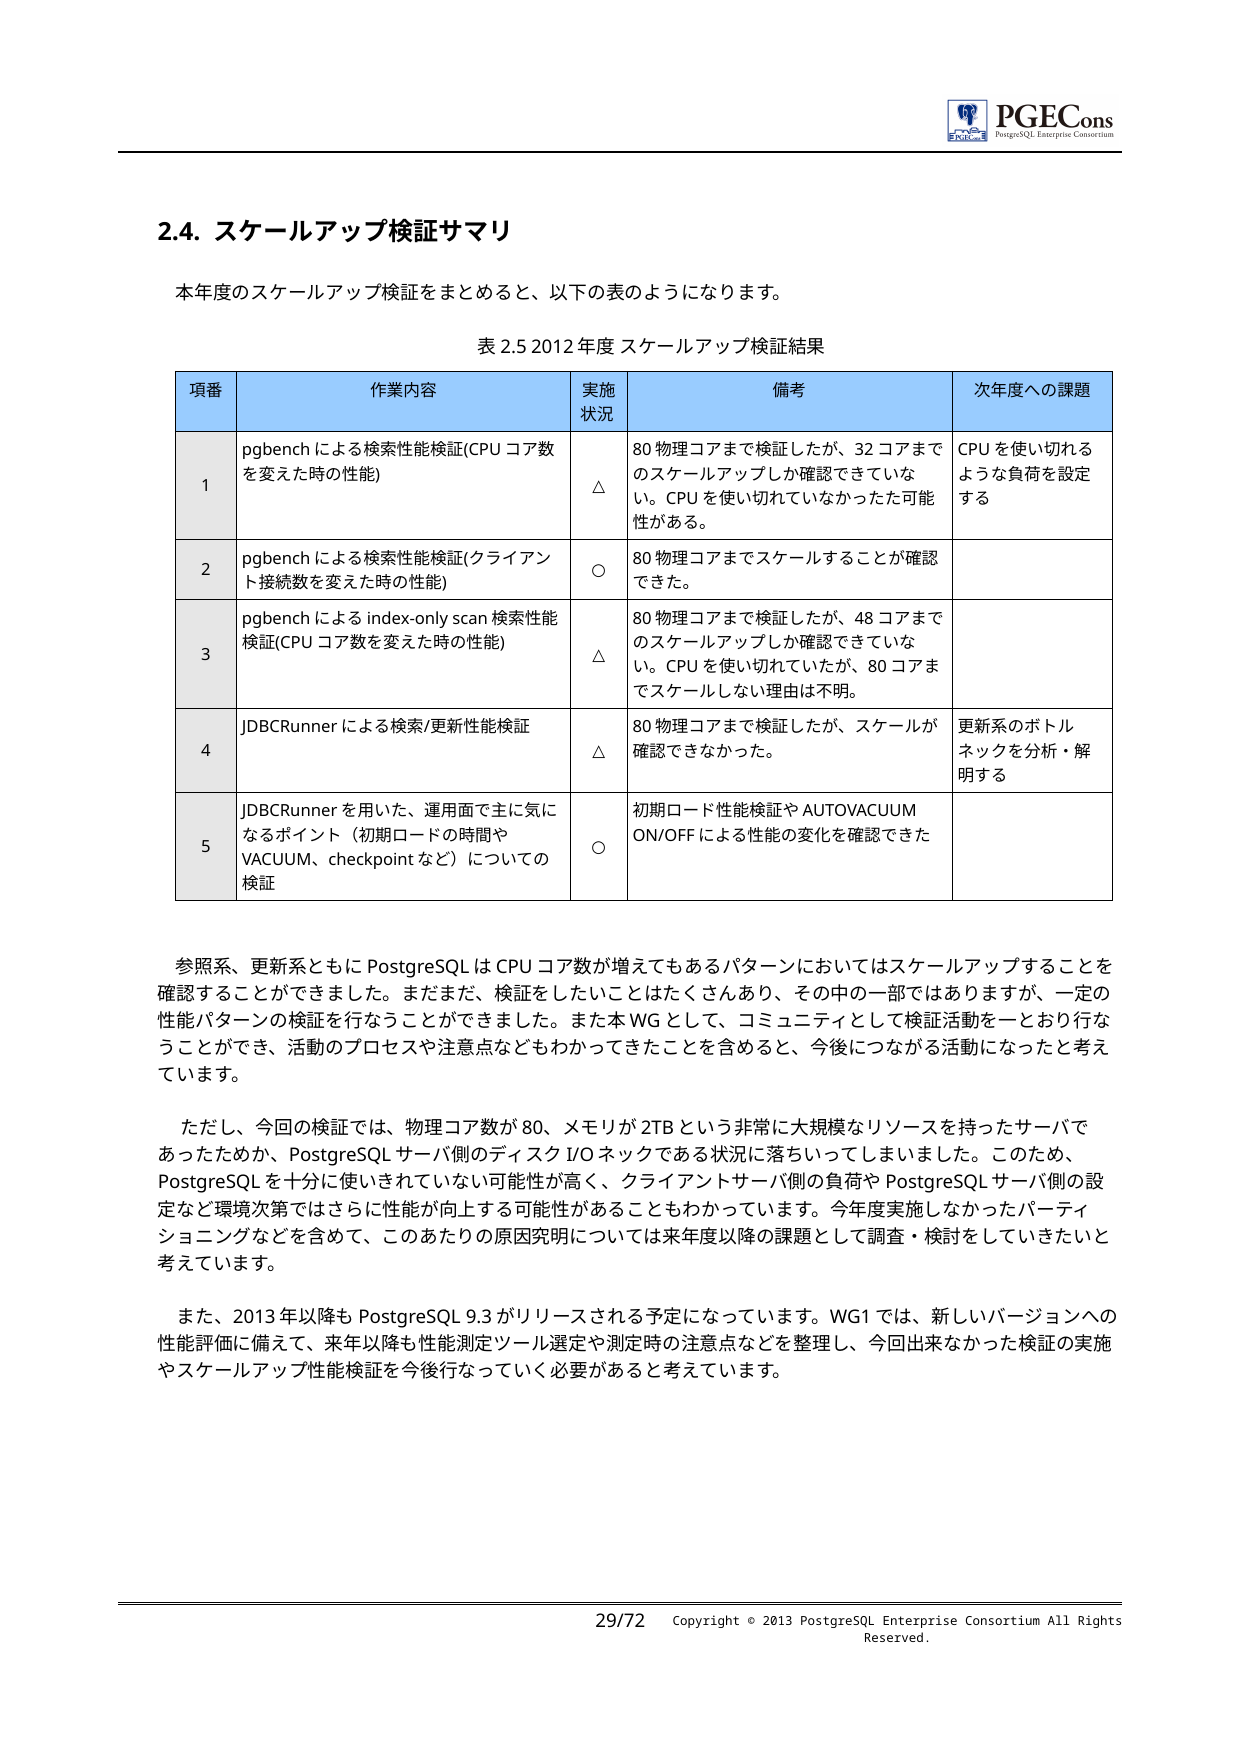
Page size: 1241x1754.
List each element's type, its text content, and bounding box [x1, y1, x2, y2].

table_cell △ [571, 432, 627, 539]
text 本年度のスケールアップ検証をまとめると、以下の表のようになります。 [158, 277, 1122, 304]
table_cell CPUを使い切れるような負荷を設定する [953, 432, 1112, 539]
table_cell [953, 600, 1112, 708]
text 表 2.5 2012年度 スケールアップ検証結果 [181, 334, 1122, 359]
picture [941, 94, 1119, 147]
table_cell 更新系のボトルネックを分析・解明する [953, 709, 1112, 792]
table_cell 初期ロード性能検証やAUTOVACUUM ON/OFFによる性能の変化を確認できた [628, 793, 952, 900]
table_cell △ [571, 600, 627, 708]
text また、2013年以降もPostgreSQL 9.3がリリースされる予定になっています。WG1では、新しいバージョンへの性能評価に備えて、来年以降も性能測定ツール選定や測定時の注意点などを整理し、今回出来なかった検証の実施やスケールアップ性能検証を今後行なっていく必要があると考えています。 [158, 1276, 1122, 1383]
table_cell 1 [176, 432, 236, 539]
table_cell 3 [176, 600, 236, 708]
table_cell 4 [176, 709, 236, 792]
table_cell 80物理コアまで検証したが、48コアまでのスケールアップしか確認できていない。CPUを使い切れていたが、80コアまでスケールしない理由は不明。 [628, 600, 952, 708]
table_cell 2 [176, 540, 236, 599]
table_cell JDBCRunnerによる検索/更新性能検証 [237, 709, 570, 792]
table_header 項番 [176, 372, 236, 431]
table_cell pgbenchによる検索性能検証(CPUコア数を変えた時の性能) [237, 432, 570, 539]
table_cell ○ [571, 793, 627, 900]
text ただし、今回の検証では、物理コア数が80、メモリが2TBという非常に大規模なリソースを持ったサーバであったためか、PostgreSQLサーバ側のディスクI/Oネックである状況に落ちいってしまいました。このため、PostgreSQLを十分に使いきれていない可能性が高く、クライアントサーバ側の負荷やPostgreSQLサーバ側の設定など環境次第ではさらに性能が向上する可能性があることもわかっています。今年度実施しなかったパーティショニングなどを含めて、このあたりの原因究明については来年度以降の課題として調査・検討をしていきたいと考えています。 [158, 1113, 1122, 1276]
table_cell 80物理コアまで検証したが、スケールが確認できなかった。 [628, 709, 952, 792]
table_cell pgbenchによる検索性能検証(クライアント接続数を変えた時の性能) [237, 540, 570, 599]
table_cell △ [571, 709, 627, 792]
table_cell [953, 540, 1112, 599]
table_cell ○ [571, 540, 627, 599]
table_header 実施 状況 [571, 372, 627, 431]
table_cell pgbenchによるindex-only scan検索性能検証(CPUコア数を変えた時の性能) [237, 600, 570, 708]
subtitle スケールアップ検証サマリ [157, 212, 1122, 248]
table_cell 5 [176, 793, 236, 900]
table_cell 80物理コアまでスケールすることが確認できた。 [628, 540, 952, 599]
table_cell JDBCRunnerを用いた、運用面で主に気になるポイント（初期ロードの時間やVACUUM、checkpointなど）についての検証 [237, 793, 570, 900]
table_cell 80物理コアまで検証したが、32コアまでのスケールアップしか確認できていない。CPUを使い切れていなかったた可能性がある。 [628, 432, 952, 539]
table_header 作業内容 [237, 372, 570, 431]
table_header 次年度への課題 [953, 372, 1112, 431]
text 参照系、更新系ともにPostgreSQLはCPUコア数が増えてもあるパターンにおいてはスケールアップすることを確認することができました。まだまだ、検証をしたいことはたくさんあり、その中の一部ではありますが、一定の性能パターンの検証を行なうことができました。また本WGとして、コミュニティとして検証活動を一とおり行なうことができ、活動のプロセスや注意点などもわかってきたことを含めると、今後につながる活動になったと考えています。 [158, 951, 1122, 1087]
table_header 備考 [628, 372, 952, 431]
table_cell [953, 793, 1112, 900]
